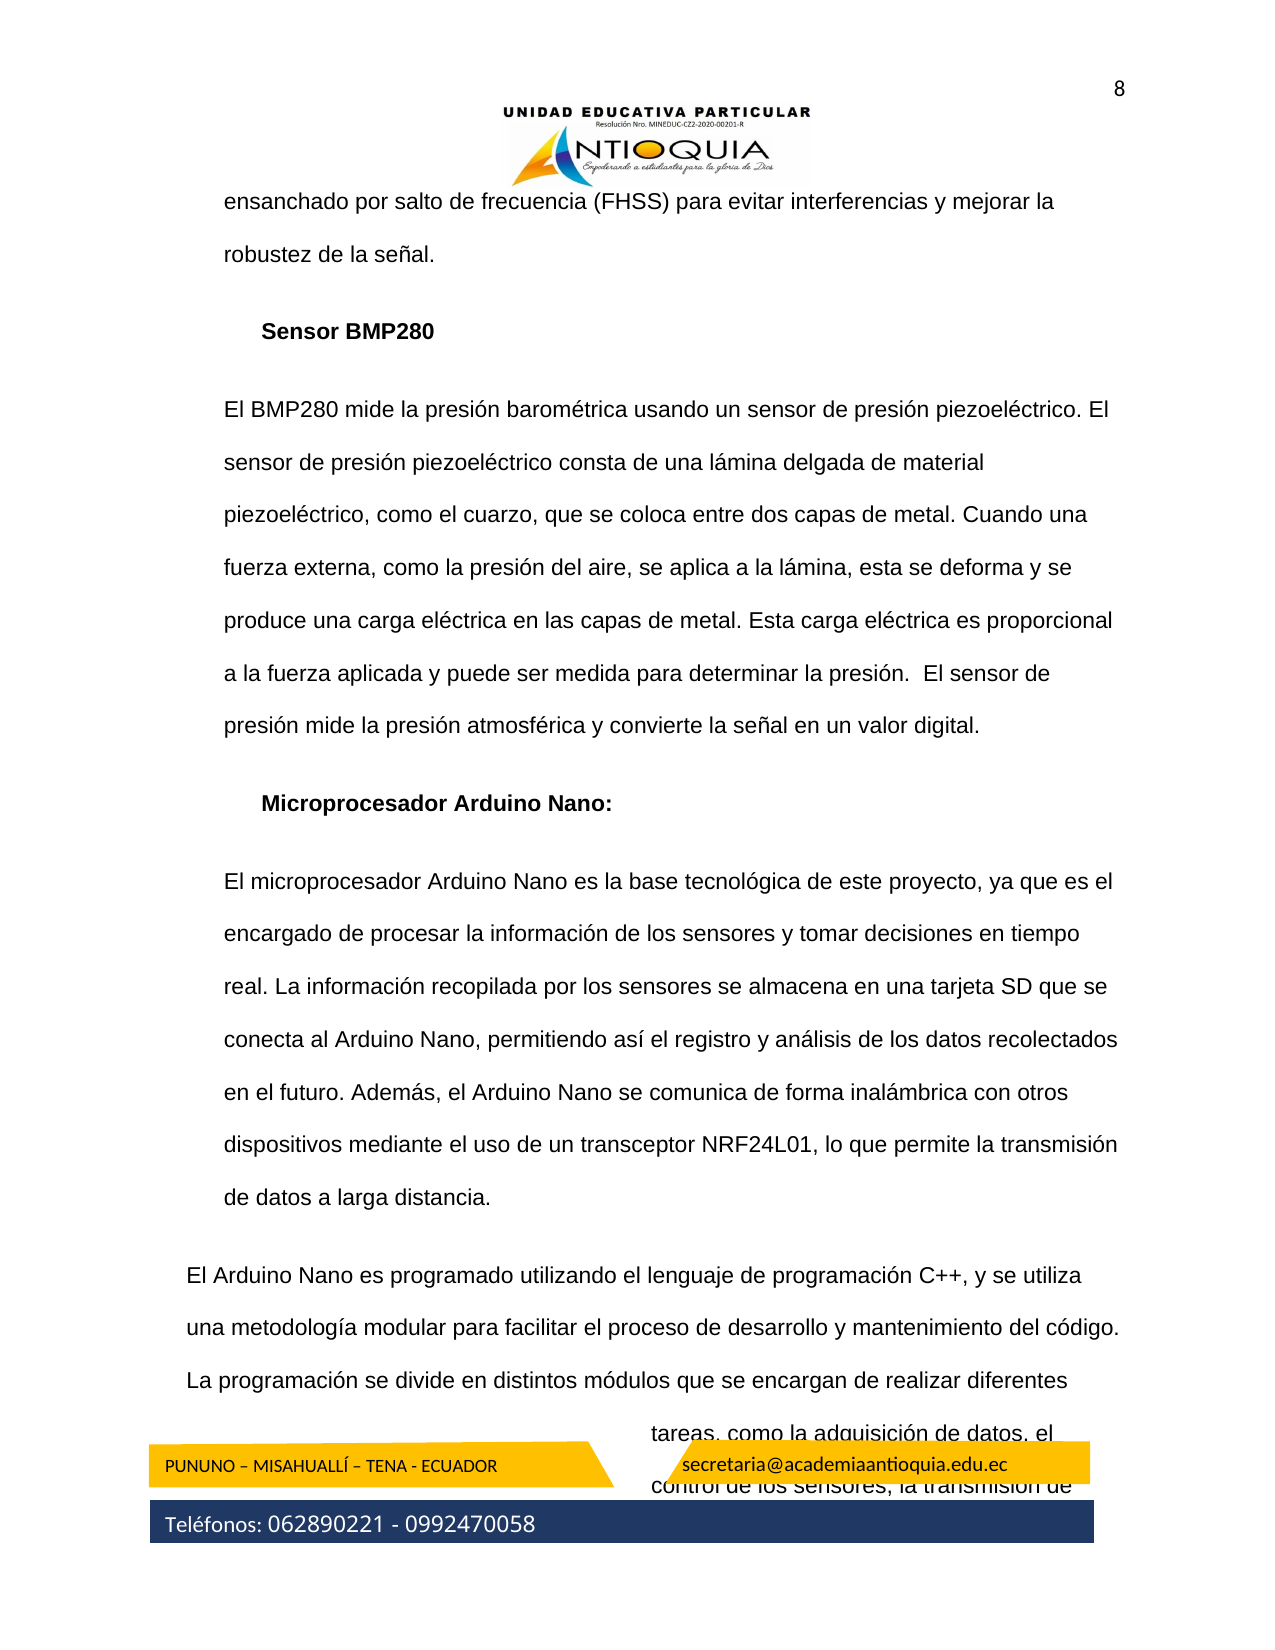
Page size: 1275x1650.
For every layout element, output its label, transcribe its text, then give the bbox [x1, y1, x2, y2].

text El microprocesador Arduino Nano es la base tecnológica de este proyecto, ya que es el encargado de procesar la información de los sensores y tomar decisiones en tiempo real. La información recopilada por los sensores se almacena en una tarjeta SD que se conecta al Arduino Nano, permitiendo así el registro y análisis de los datos recolectados en el futuro. Además, el Arduino Nano se comunica de forma inalámbrica con otros dispositivos mediante el uso de un transceptor NRF24L01, lo que permite la transmisión de datos a larga distancia. [224, 868, 1125, 1210]
text Sensor BMP280 [187, 318, 1125, 345]
text El BMP280 mide la presión barométrica usando un sensor de presión piezoeléctrico. El sensor de presión piezoeléctrico consta de una lámina delgada de material piezoeléctrico, como el cuarzo, que se coloca entre dos capas de metal. Cuando una fuerza externa, como la presión del aire, se aplica a la lámina, esta se deforma y se produce una carga eléctrica en las capas de metal. Esta carga eléctrica es proporcional a la fuerza aplicada y puede ser medida para determinar la presión. El sensor de presión mide la presión atmosférica y convierte la señal en un valor digital. [224, 396, 1125, 739]
text El Arduino Nano es programado utilizando el lenguaje de programación C++, y se utiliza una metodología modular para facilitar el proceso de desarrollo y mantenimiento del código. La programación se divide en distintos módulos que se encargan de realizar diferentes tareas, como la adquisición de datos, el control de los sensores, la transmisión de datos y el almacenamiento en la tarjeta SD. El uso de esta metodología modular hace que el código sea más fácil de entender y mantener, lo que reduce los tiempos de desarrollo y mejora la eficiencia del proyecto. [186, 1262, 1125, 1499]
text Microprocesador Arduino Nano: [187, 790, 1125, 816]
text ensanchado por salto de frecuencia (FHSS) para evitar interferencias y mejorar la robustez de la señal. [224, 188, 1125, 267]
